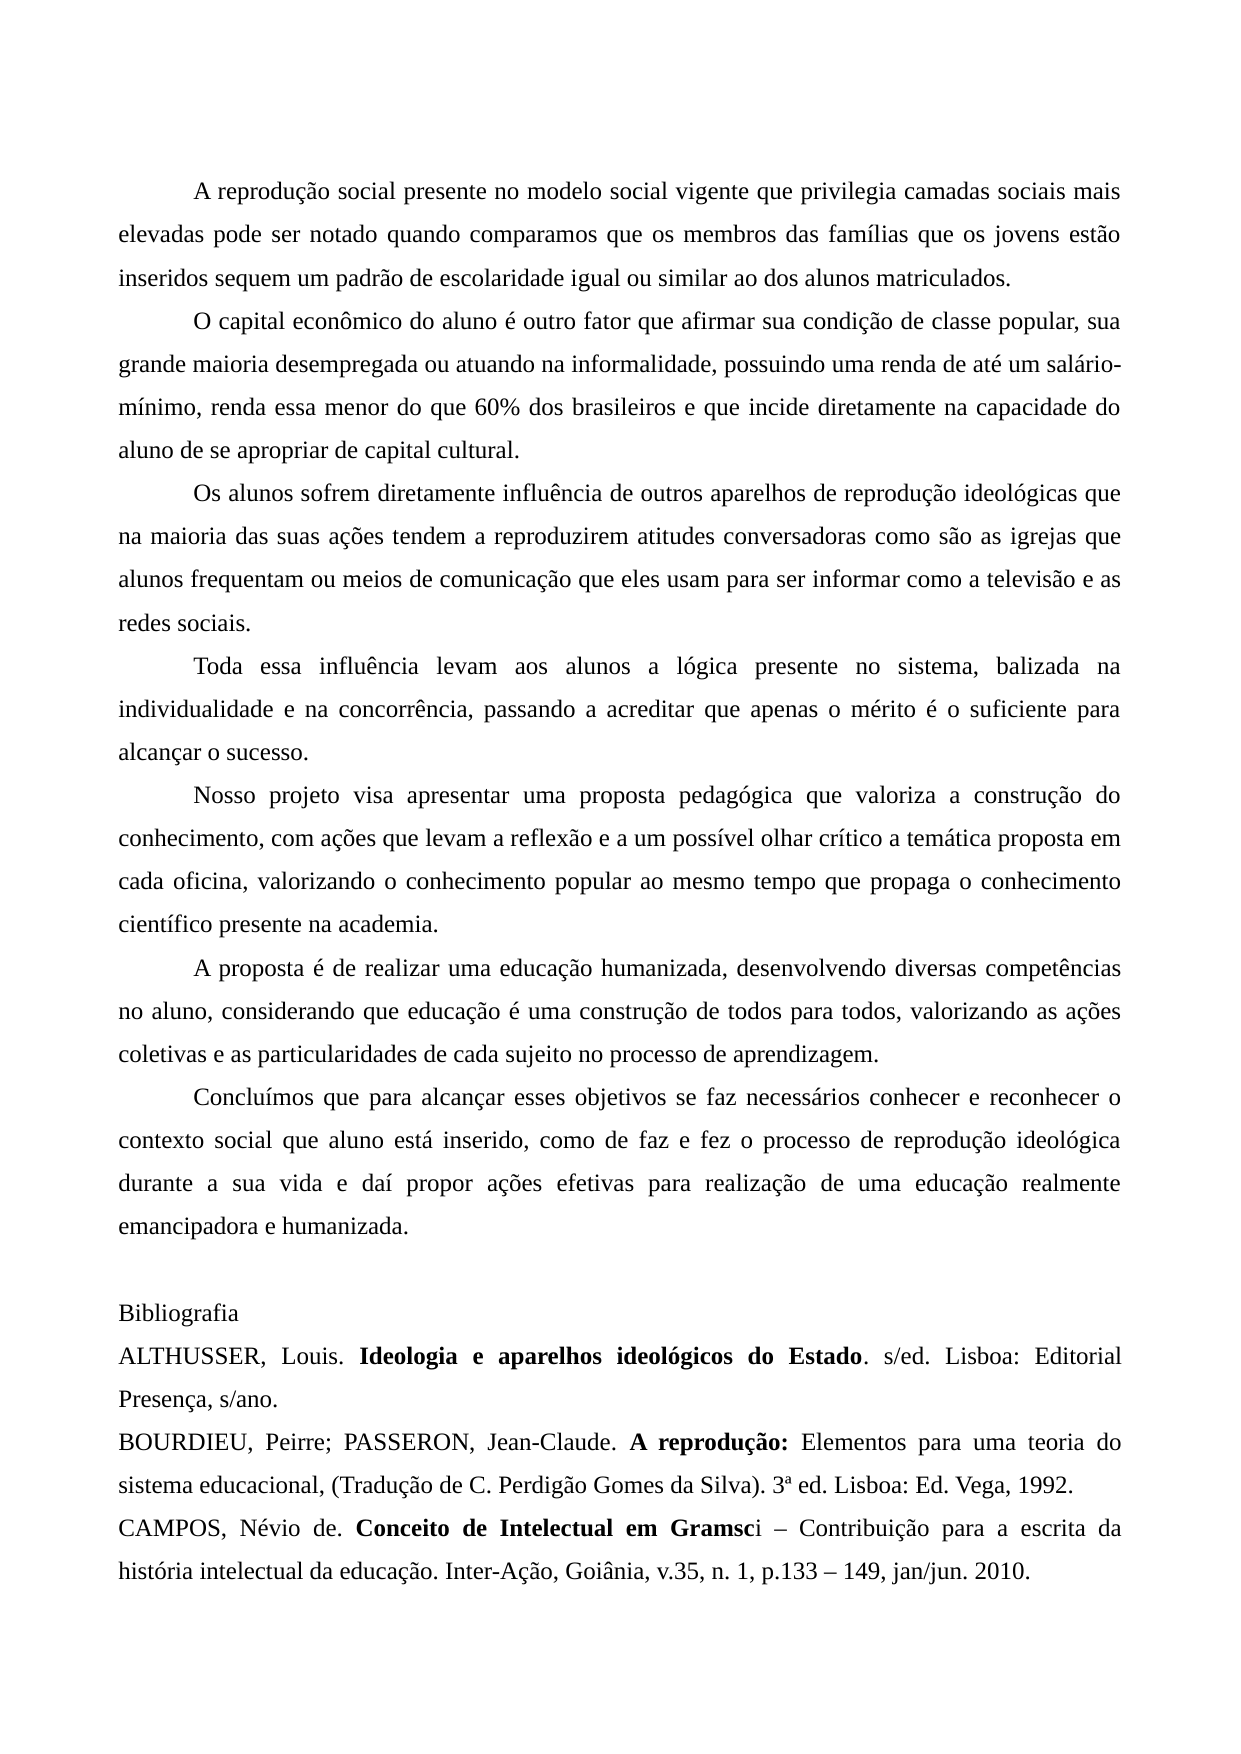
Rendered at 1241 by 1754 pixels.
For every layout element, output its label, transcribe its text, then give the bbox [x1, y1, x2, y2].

text CAMPOS, Névio de. Conceito de Intelectual em Gramsci – Contribuição para a escrita da história intelectual da educação. Inter-Ação, Goiânia, v.35, n. 1, p.133 – 149, jan/jun. 2010. [118, 1513, 1122, 1585]
text Os alunos sofrem diretamente influência de outros aparelhos de reprodução ideológicas que na maioria das suas ações tendem a reproduzirem atitudes conversadoras como são as igrejas que alunos frequentam ou meios de comunicação que eles usam para ser informar como a televisão e as redes sociais. [118, 478, 1122, 636]
text O capital econômico do aluno é outro fator que afirmar sua condição de classe popular, sua grande maioria desempregada ou atuando na informalidade, possuindo uma renda de até um salário-mínimo, renda essa menor do que 60% dos brasileiros e que incide diretamente na capacidade do aluno de se apropriar de capital cultural. [118, 306, 1122, 464]
text A proposta é de realizar uma educação humanizada, desenvolvendo diversas competências no aluno, considerando que educação é uma construção de todos para todos, valorizando as ações coletivas e as particularidades de cada sujeito no processo de aprendizagem. [118, 953, 1122, 1068]
text Toda essa influência levam aos alunos a lógica presente no sistema, balizada na individualidade e na concorrência, passando a acreditar que apenas o mérito é o suficiente para alcançar o sucesso. [118, 651, 1122, 766]
text Nosso projeto visa apresentar uma proposta pedagógica que valoriza a construção do conhecimento, com ações que levam a reflexão e a um possível olhar crítico a temática proposta em cada oficina, valorizando o conhecimento popular ao mesmo tempo que propaga o conhecimento científico presente na academia. [118, 780, 1122, 938]
text Concluímos que para alcançar esses objetivos se faz necessários conhecer e reconhecer o contexto social que aluno está inserido, como de faz e fez o processo de reprodução ideológica durante a sua vida e daí propor ações efetivas para realização de uma educação realmente emancipadora e humanizada. [118, 1082, 1122, 1240]
text ALTHUSSER, Louis. Ideologia e aparelhos ideológicos do Estado. s/ed. Lisboa: Editorial Presença, s/ano. [118, 1341, 1122, 1413]
text BOURDIEU, Peirre; PASSERON, Jean-Claude. A reprodução: Elementos para uma teoria do sistema educacional, (Tradução de C. Perdigão Gomes da Silva). 3ª ed. Lisboa: Ed. Vega, 1992. [118, 1427, 1122, 1499]
text A reprodução social presente no modelo social vigente que privilegia camadas sociais mais elevadas pode ser notado quando comparamos que os membros das famílias que os jovens estão inseridos sequem um padrão de escolaridade igual ou similar ao dos alunos matriculados. [118, 176, 1122, 291]
text Bibliografia [118, 1298, 1122, 1326]
